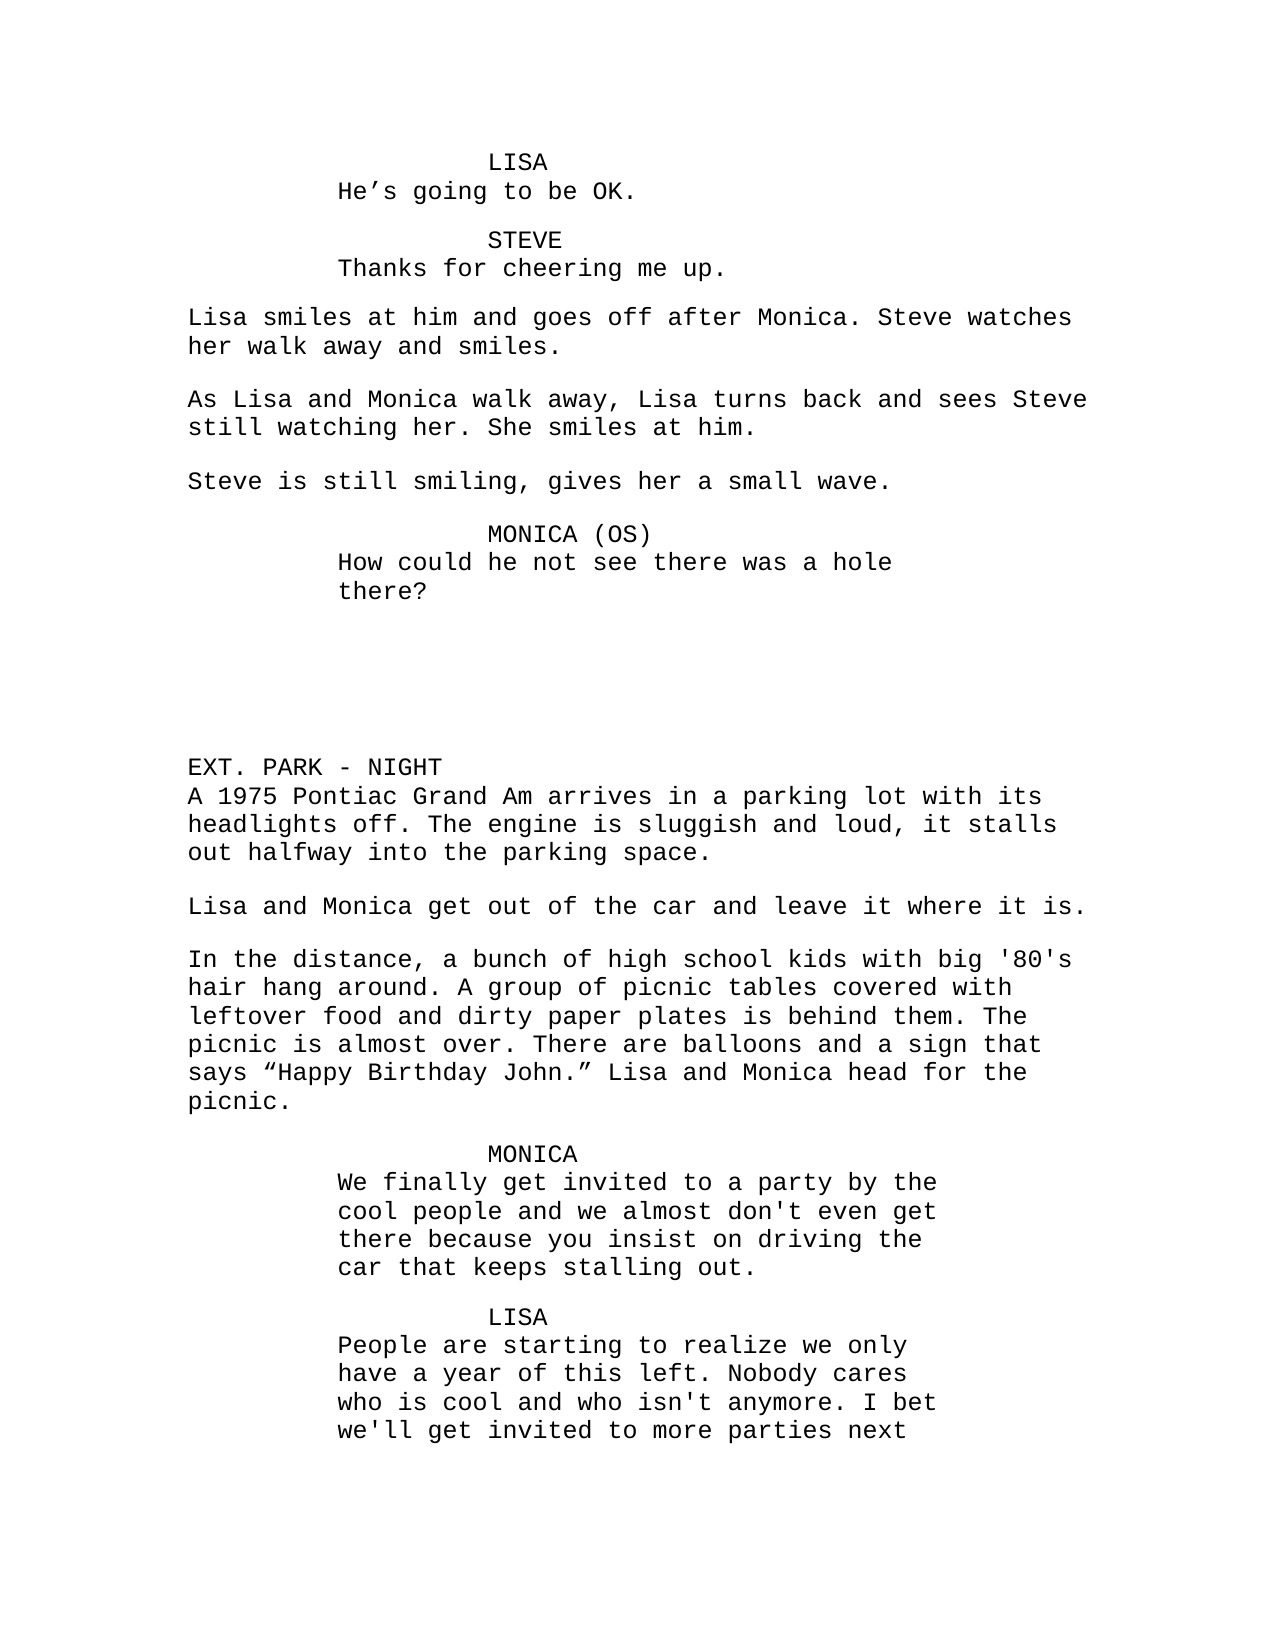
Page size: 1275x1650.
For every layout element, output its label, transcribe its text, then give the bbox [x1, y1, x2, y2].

text People are starting to realize we only have a year of this left. Nobody cares who is cool and who isn't anymore. I bet we'll get invited to more parties next [337, 1332, 937, 1446]
text Thanks for cheering me up. [337, 256, 937, 284]
text Lisa and Monica get out of the car and leave it where it is. [187, 893, 1087, 922]
text He’s going to be OK. [337, 178, 937, 207]
text How could he not see there was a hole there? [337, 550, 937, 607]
text As Lisa and Monica walk away, Lisa turns back and sees Steve still watching her. She smiles at him. [187, 387, 1087, 443]
subtitle EXT. PARK - NIGHT [187, 755, 1087, 783]
text LISA [187, 1304, 1087, 1332]
text Steve is still smiling, gives her a small wave. [187, 468, 1087, 497]
text We finally get invited to a party by the cool people and we almost don't even get there because you insist on driving the car that keeps stalling out. [337, 1170, 937, 1283]
text A 1975 Pontiac Grand Am arrives in a parking lot with its headlights off. The engine is sluggish and loud, it stalls out halfway into the parking space. [187, 783, 1087, 868]
text MONICA [187, 1142, 1087, 1170]
text LISA [187, 150, 1087, 178]
text In the distance, a bunch of high school kids with big '80's hair hang around. A group of picnic tables covered with leftover food and dirty paper plates is behind them. The picnic is almost over. There are balloons and a sign that says “Happy Birthday John.” Lisa and Monica head for the picnic. [187, 947, 1087, 1117]
text Lisa smiles at him and goes off after Monica. Steve watches her walk away and smiles. [187, 305, 1087, 362]
text STEVE [187, 227, 1087, 256]
text MONICA (OS) [187, 522, 1087, 550]
